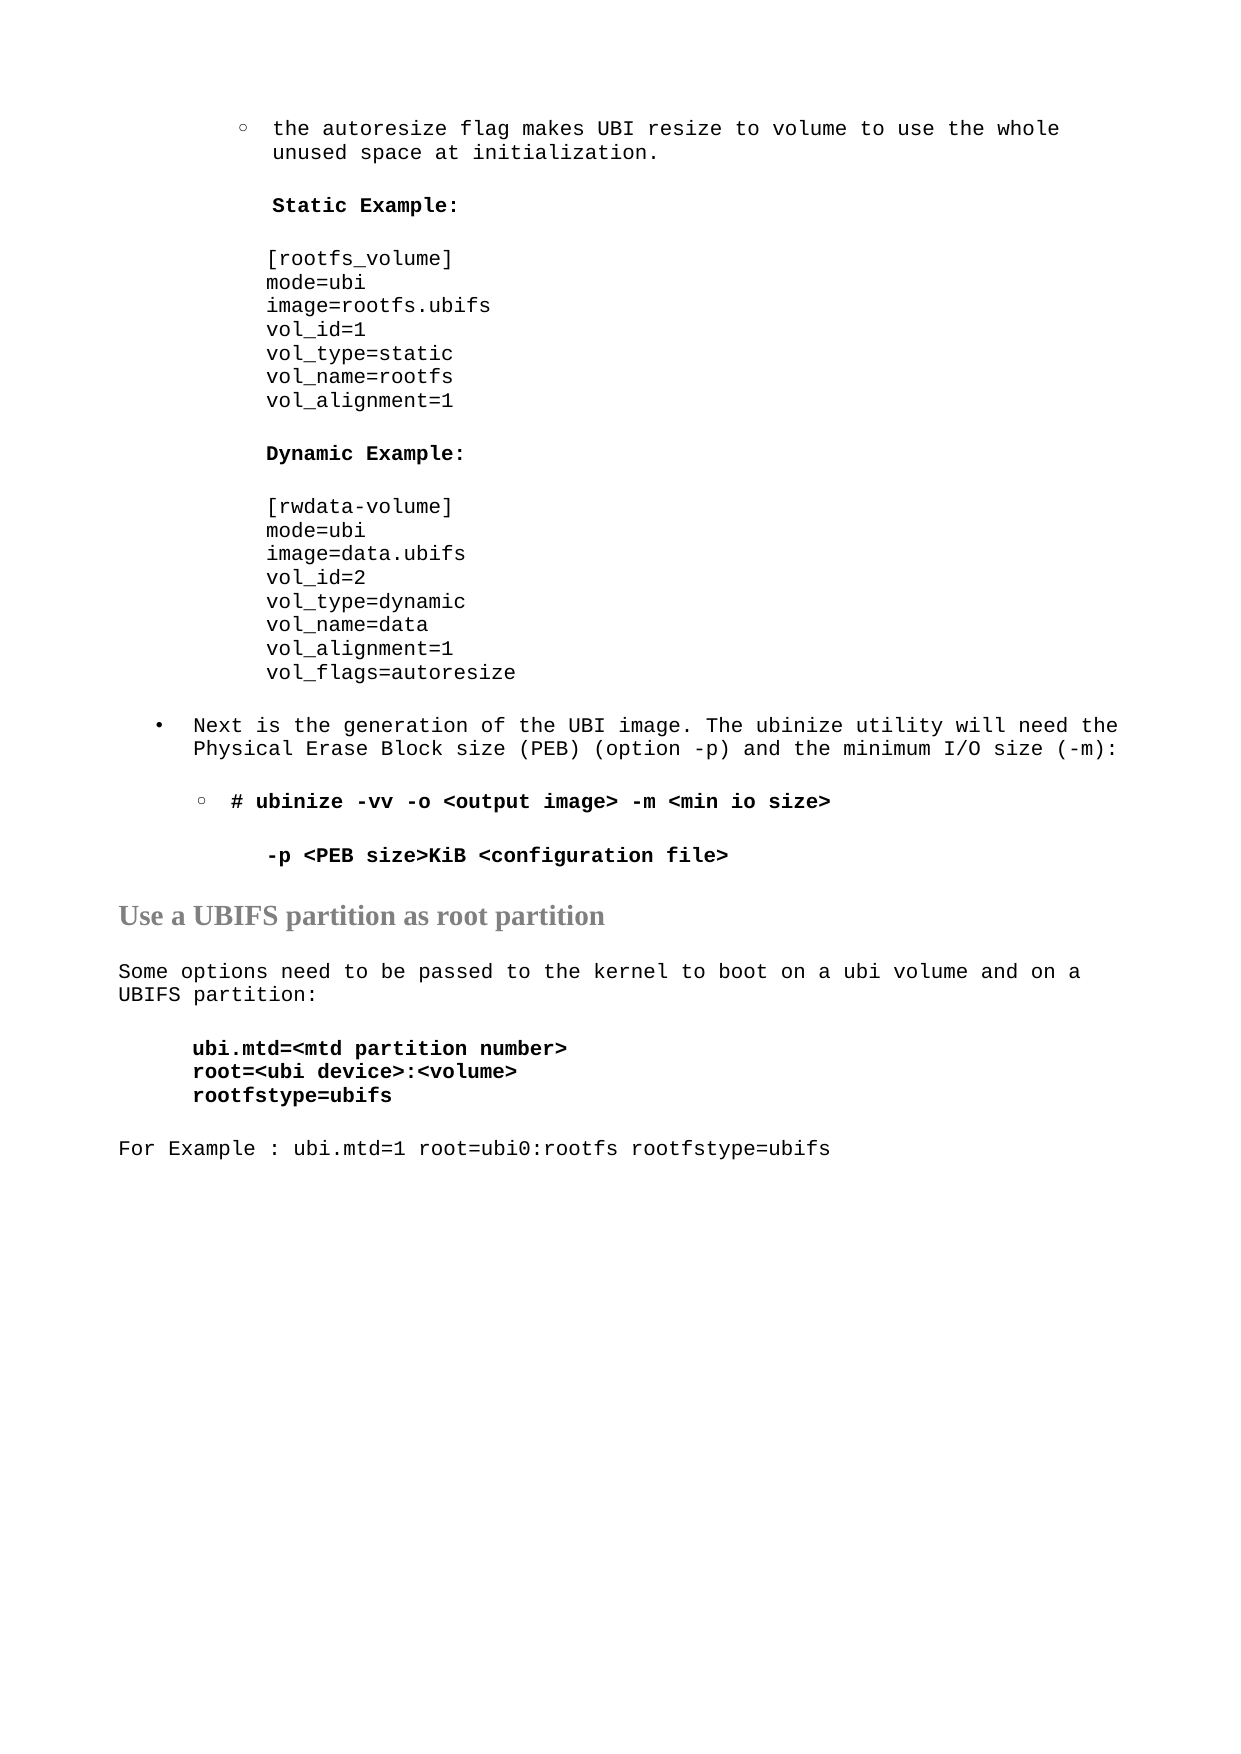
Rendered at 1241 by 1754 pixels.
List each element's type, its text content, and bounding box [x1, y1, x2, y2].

text vol_name=data [118, 614, 1122, 638]
text mode=ubi [118, 272, 1122, 295]
text For Example : ubi.mtd=1 root=ubi0:rootfs rootfstype=ubifs [118, 1138, 1122, 1162]
text vol_alignment=1 [118, 638, 1122, 662]
text [rwdata-volume] [118, 496, 1122, 520]
text vol_alignment=1 [118, 390, 1122, 413]
list Next is the generation of the UBI image. The ubinize utility will need the Physical Erase Block size (PEB) (option -p) and the minimum I/O size (-m): [156, 715, 1122, 762]
text vol_id=1 [118, 319, 1122, 343]
text vol_type=static [118, 343, 1122, 366]
subtitle Use a UBIFS partition as root partition [118, 898, 1122, 931]
text Some options need to be passed to the kernel to boot on a ubi volume and on a UBIFS partition: [118, 961, 1122, 1008]
text vol_flags=autoresize [118, 662, 1122, 685]
text mode=ubi [118, 520, 1122, 543]
text Dynamic Example: [118, 443, 1122, 467]
list # ubinize -vv -o <output image> -m <min io size> [193, 792, 1122, 815]
text rootfstype=ubifs [118, 1085, 1122, 1108]
text vol_id=2 [118, 567, 1122, 591]
text vol_name=rootfs [118, 366, 1122, 390]
text [rootfs_volume] [118, 248, 1122, 272]
list Static Example: [234, 195, 1122, 218]
text vol_type=dynamic [118, 591, 1122, 614]
text root=<ubi device>:<volume> [118, 1061, 1122, 1085]
list the autoresize flag makes UBI resize to volume to use the whole unused space at initialization. [234, 118, 1122, 165]
text image=rootfs.ubifs [118, 295, 1122, 319]
text ubi.mtd=<mtd partition number> [118, 1038, 1122, 1061]
text -p <PEB size>KiB <configuration file> [118, 845, 1122, 868]
text image=data.ubifs [118, 543, 1122, 567]
